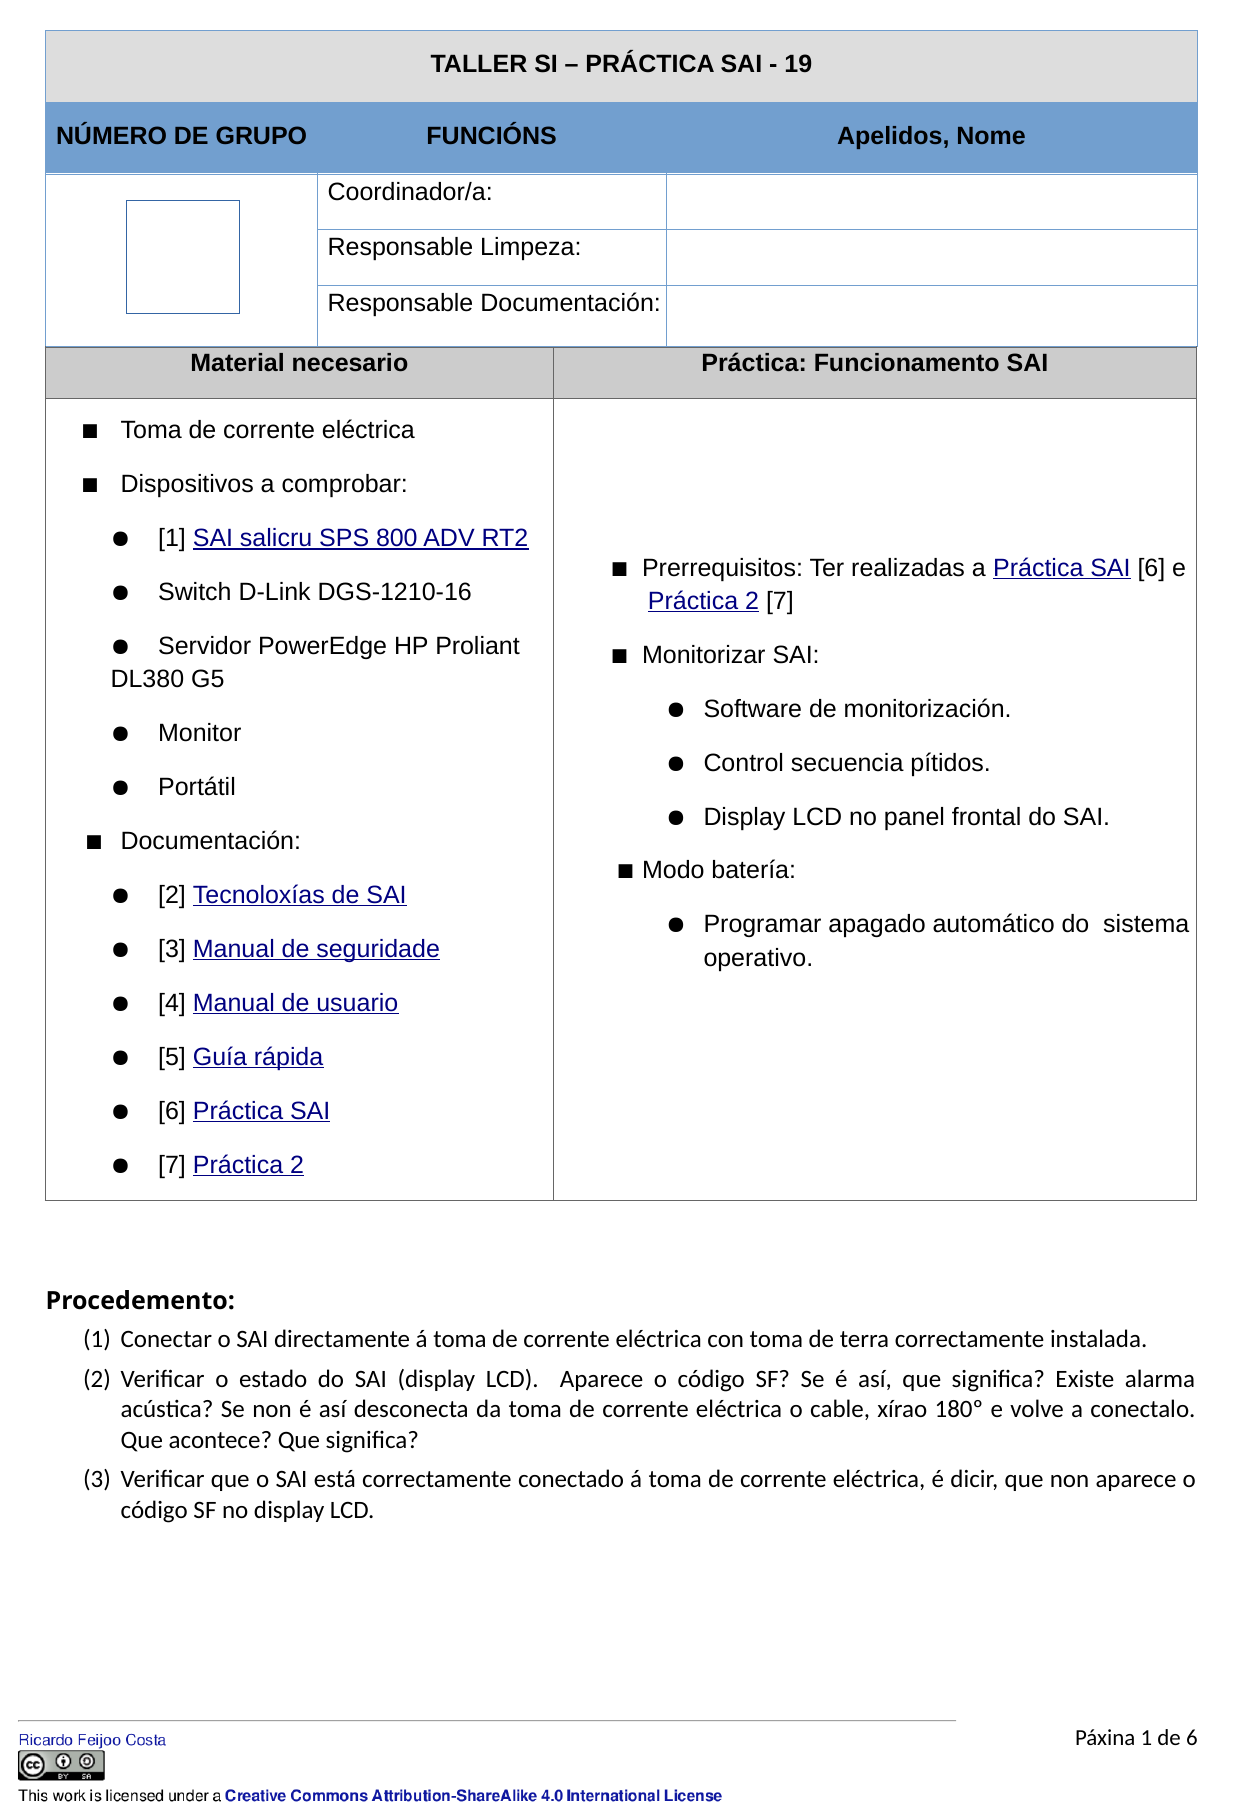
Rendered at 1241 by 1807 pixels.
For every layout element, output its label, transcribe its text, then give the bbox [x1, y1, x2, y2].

table_cell Responsable Limpeza: [318, 230, 666, 284]
table_cell FUNCIÓNS [318, 103, 666, 173]
table_header TALLER SI – PRÁCTICA SAI - 19 [46, 31, 1197, 102]
table_cell Prerrequisitos: Ter realizadas a Práctica SAI [6] e Práctica 2 [7] Monitorizar SAI: Software de monitorización. Control secuencia pítidos. Display LCD no panel frontal do SAI. Modo batería: Programar apagado automático do sistema operativo. [554, 399, 1196, 1199]
table_cell NÚMERO DE GRUPO [46, 103, 317, 173]
table_cell [667, 230, 1197, 284]
table_cell [667, 175, 1197, 229]
table_cell Apelidos, Nome [667, 103, 1197, 173]
list Verificar que o SAI está correctamente conectado á toma de corrente eléctrica, é dicir, que non aparece o código SF no display LCD. [83, 1463, 1197, 1524]
picture [8, 1715, 957, 1806]
text Procedemento: [45, 1283, 1197, 1317]
list Conectar o SAI directamente á toma de corrente eléctrica con toma de terra correctamente instalada. [83, 1324, 1197, 1354]
table_cell [667, 286, 1197, 346]
list Verificar o estado do SAI (display LCD). Aparece o código SF? Se é así, que significa? Existe alarma acústica? Se non é así desconecta da toma de corrente eléctrica o cable, xírao 180º e volve a conectalo. Que acontece? Que significa? [83, 1363, 1197, 1454]
table_cell [46, 175, 317, 346]
table_cell Responsable Documentación: [318, 286, 666, 346]
table_cell Coordinador/a: [318, 175, 666, 229]
table_cell Toma de corrente eléctrica Dispositivos a comprobar: [1] SAI salicru SPS 800 ADV RT2 Switch D-Link DGS-1210-16 Servidor PowerEdge HP Proliant DL380 G5 Monitor Portátil Documentación: [2] Tecnoloxías de SAI [3] Manual de seguridade [4] Manual de usuario [5] Guía rápida [6] Práctica SAI [7] Práctica 2 [46, 399, 553, 1199]
table_header Práctica: Funcionamento SAI [554, 348, 1196, 398]
table_header Material necesario [46, 348, 553, 398]
